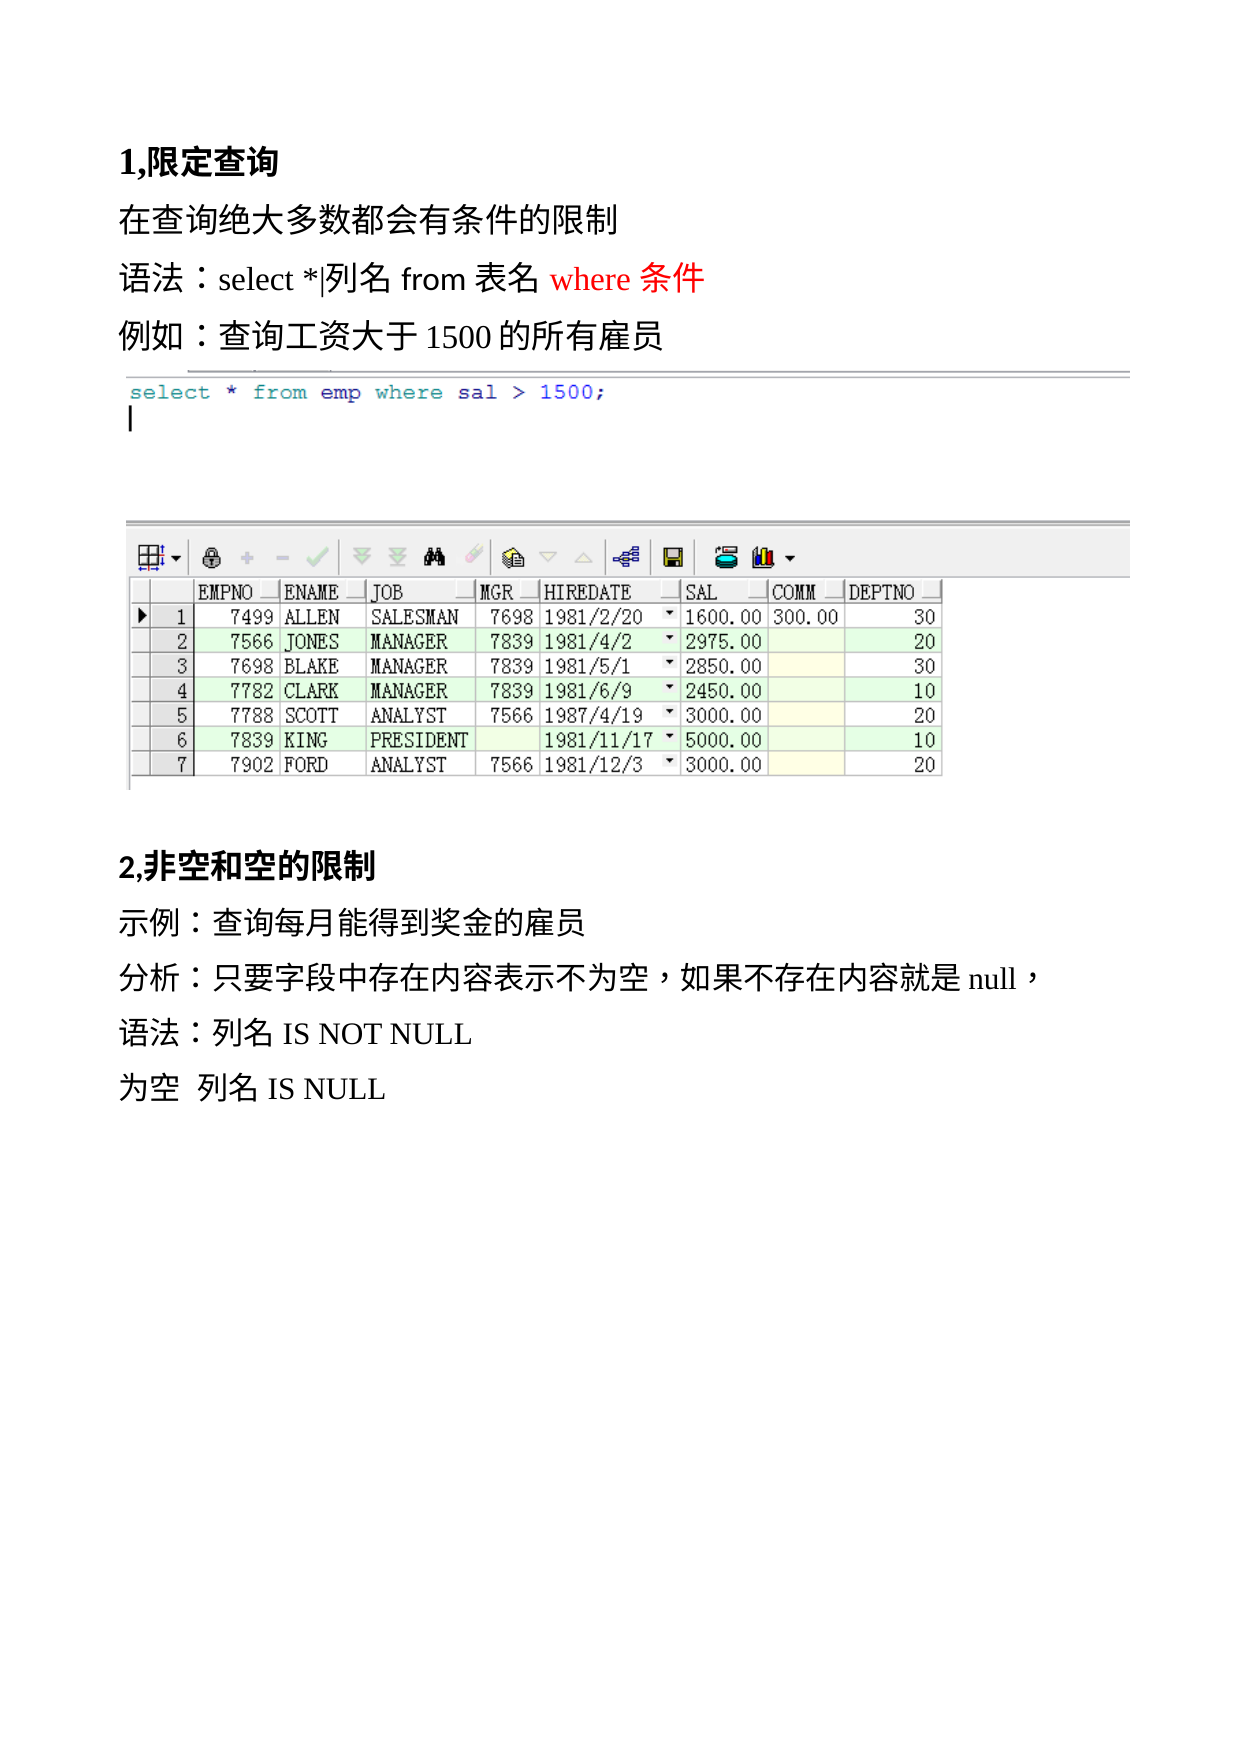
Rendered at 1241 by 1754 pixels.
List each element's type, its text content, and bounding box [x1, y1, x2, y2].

text 语法：select *|列名 from 表名 where 条件 [118, 255, 1122, 300]
text 为空 列名 IS NULL [118, 1066, 1122, 1109]
text 示例：查询每月能得到奖金的雇员 [118, 901, 1122, 943]
text 在查询绝大多数都会有条件的限制 [118, 197, 1122, 242]
picture [126, 370, 1130, 790]
subtitle 1,限定查询 [118, 139, 1122, 184]
text 语法：列名 IS NOT NULL [118, 1011, 1122, 1053]
text 例如：查询工资大于1500的所有雇员 [118, 313, 1122, 358]
subtitle 2,非空和空的限制 [118, 843, 1122, 888]
text 分析：只要字段中存在内容表示不为空，如果不存在内容就是null， [118, 956, 1122, 998]
